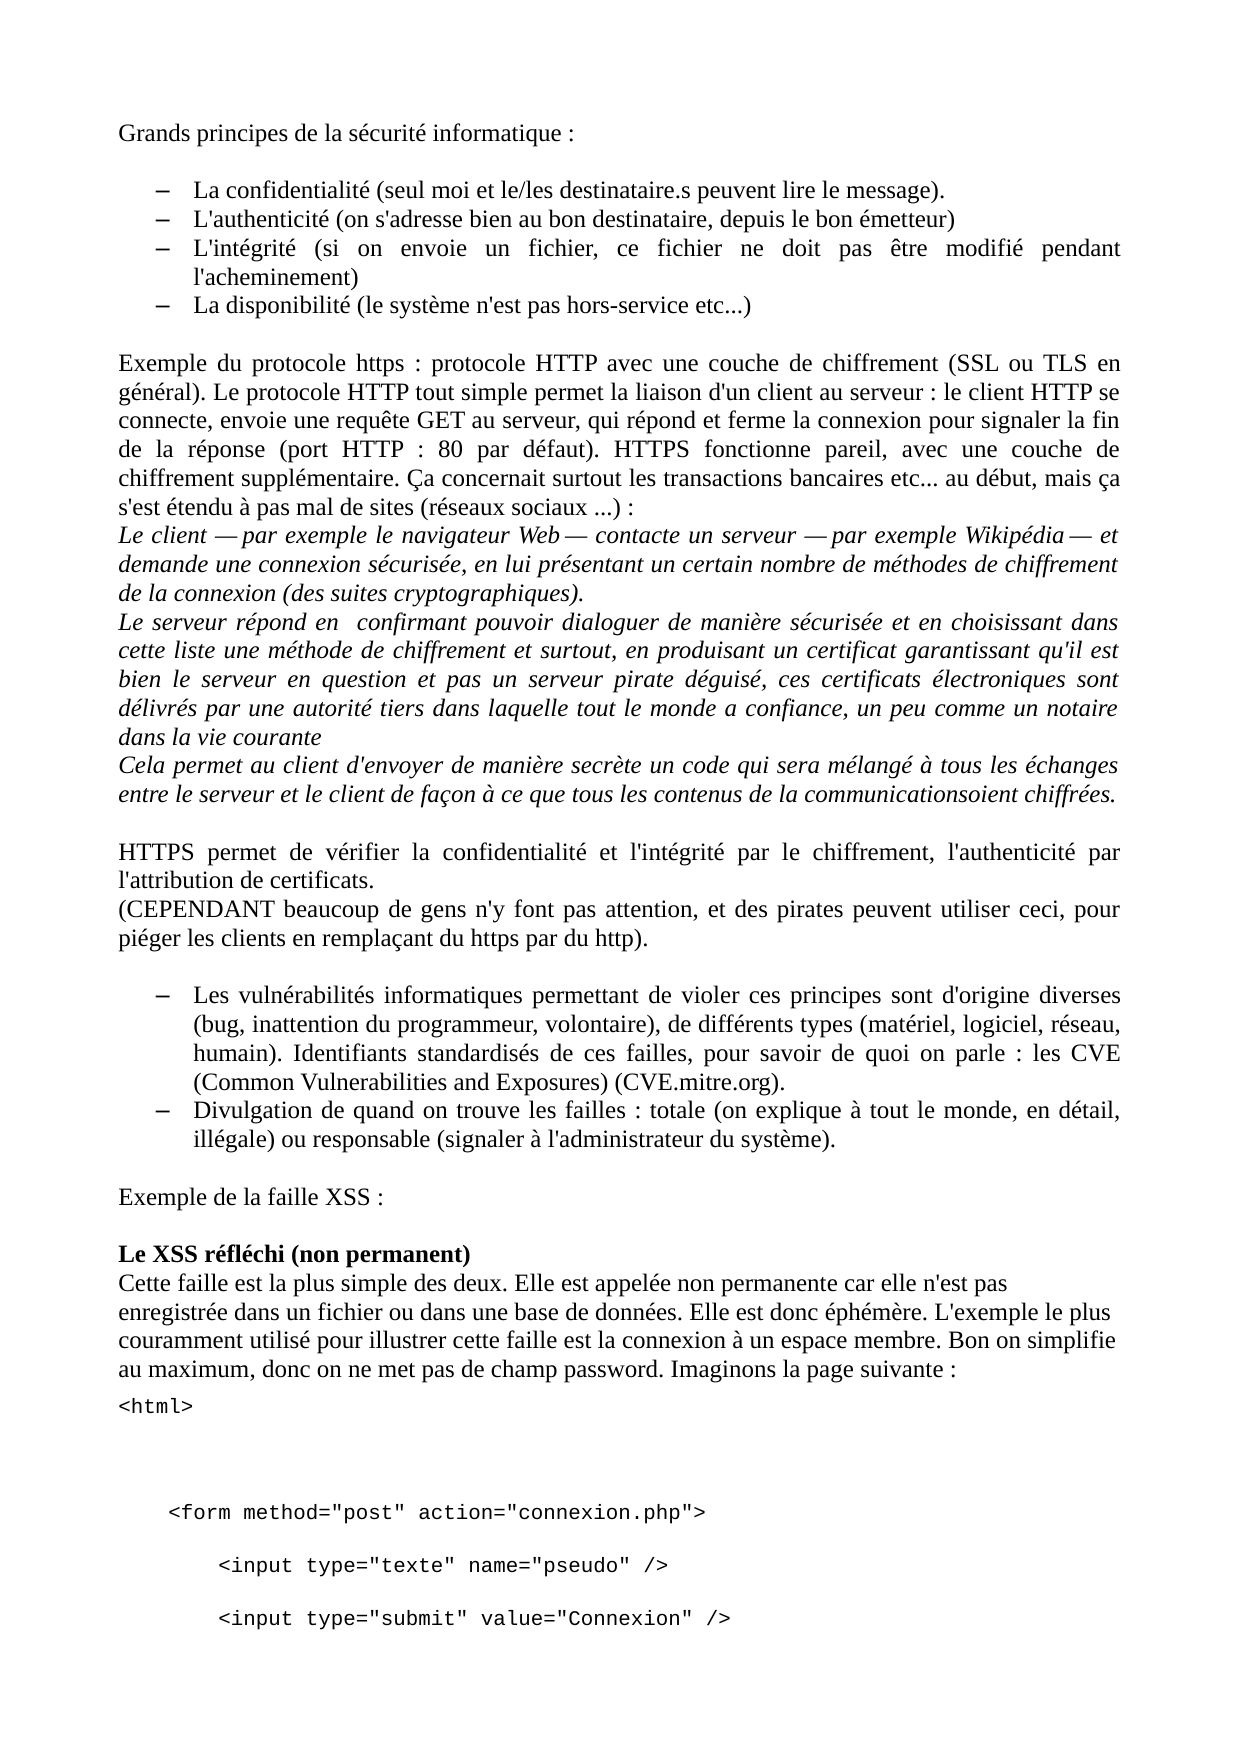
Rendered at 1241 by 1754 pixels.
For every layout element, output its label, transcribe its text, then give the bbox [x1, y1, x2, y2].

list Divulgation de quand on trouve les failles : totale (on explique à tout le monde, en détail, illégale) ou responsable (signaler à l'administrateur du système). [156, 1096, 1122, 1153]
list L'intégrité (si on envoie un fichier, ce fichier ne doit pas être modifié pendant l'acheminement) [156, 233, 1122, 291]
text Cette faille est la plus simple des deux. Elle est appelée non permanente car elle n'est pas enregistrée dans un fichier ou dans une base de données. Elle est donc éphémère. L'exemple le plus couramment utilisé pour illustrer cette faille est la connexion à un espace membre. Bon on simplifie au maximum, donc on ne met pas de champ password. Imaginons la page suivante : [118, 1268, 1122, 1383]
text Le serveur répond en confirmant pouvoir dialoguer de manière sécurisée et en choisissant dans cette liste une méthode de chiffrement et surtout, en produisant un certificat garantissant qu'il est bien le serveur en question et pas un serveur pirate déguisé, ces certificats électroniques sont délivrés par une autorité tiers dans laquelle tout le monde a confiance, un peu comme un notaire dans la vie courante [118, 607, 1122, 751]
text HTTPS permet de vérifier la confidentialité et l'intégrité par le chiffrement, l'authenticité par l'attribution de certificats. [118, 837, 1122, 894]
list Les vulnérabilités informatiques permettant de violer ces principes sont d'origine diverses (bug, inattention du programmeur, volontaire), de différents types (matériel, logiciel, réseau, humain). Identifiants standardisés de ces failles, pour savoir de quoi on parle : les CVE (Common Vulnerabilities and Exposures) (CVE.mitre.org). [156, 981, 1122, 1096]
text <form method="post" action="connexion.php"> [118, 1502, 1122, 1526]
text <input type="texte" name="pseudo" /> [118, 1555, 1122, 1579]
text Exemple du protocole https : protocole HTTP avec une couche de chiffrement (SSL ou TLS en général). Le protocole HTTP tout simple permet la liaison d'un client au serveur : le client HTTP se connecte, envoie une requête GET au serveur, qui répond et ferme la connexion pour signaler la fin de la réponse (port HTTP : 80 par défaut). HTTPS fonctionne pareil, avec une couche de chiffrement supplémentaire. Ça concernait surtout les transactions bancaires etc... au début, mais ça s'est étendu à pas mal de sites (réseaux sociaux ...) : [118, 348, 1122, 521]
text Grands principes de la sécurité informatique : [118, 118, 1122, 147]
list La disponibilité (le système n'est pas hors-service etc...) [156, 291, 1122, 319]
list La confidentialité (seul moi et le/les destinataire.s peuvent lire le message). [156, 176, 1122, 204]
text Le client — par exemple le navigateur Web — contacte un serveur — par exemple Wikipédia — et demande une connexion sécurisée, en lui présentant un certain nombre de méthodes de chiffrement de la connexion (des suites cryptographiques). [118, 521, 1122, 607]
subtitle Le XSS réfléchi (non permanent) [118, 1239, 1122, 1268]
text (CEPENDANT beaucoup de gens n'y font pas attention, et des pirates peuvent utiliser ceci, pour piéger les clients en remplaçant du https par du http). [118, 894, 1122, 952]
text <input type="submit" value="Connexion" /> [118, 1608, 1122, 1632]
text Cela permet au client d'envoyer de manière secrète un code qui sera mélangé à tous les échanges entre le serveur et le client de façon à ce que tous les contenus de la communicationsoient chiffrées. [118, 751, 1122, 808]
list L'authenticité (on s'adresse bien au bon destinataire, depuis le bon émetteur) [156, 204, 1122, 233]
text <html> [118, 1396, 1122, 1419]
text Exemple de la faille XSS : [118, 1182, 1122, 1211]
